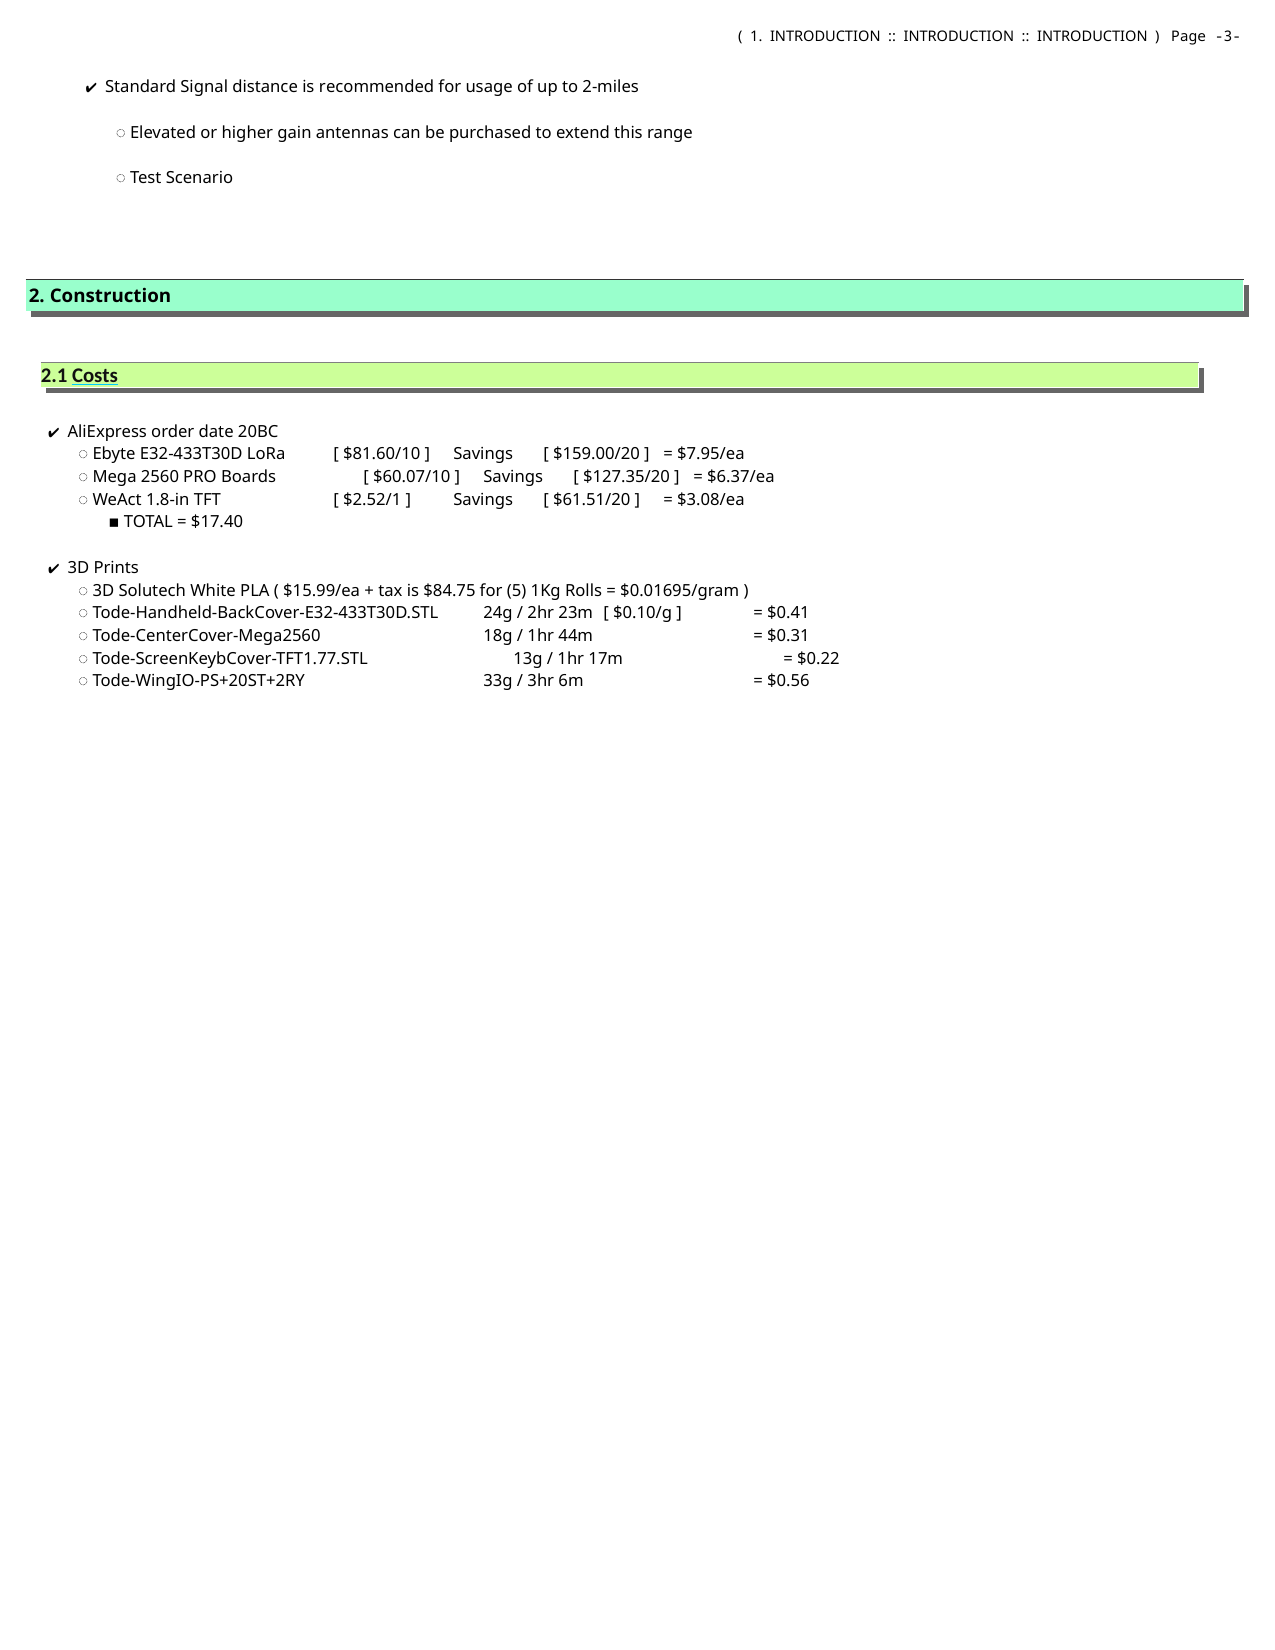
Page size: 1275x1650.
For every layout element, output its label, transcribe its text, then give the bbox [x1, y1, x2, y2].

subtitle Costs [41, 363, 1198, 387]
list Tode-CenterCover-Mega2560 18g / 1hr 44m = $0.31 [78, 624, 1249, 646]
list 3D Prints [48, 556, 1249, 578]
list AliExpress order date 20BC [48, 419, 1249, 442]
list Tode-ScreenKeybCover-TFT1.77.STL 13g / 1hr 17m = $0.22 [78, 646, 1249, 669]
list Elevated or higher gain antennas can be purchased to extend this range [116, 120, 1249, 143]
list WeAct 1.8-in TFT [ $2.52/1 ] Savings [ $61.51/20 ] = $3.08/ea [78, 487, 1249, 510]
list Tode-Handheld-BackCover-E32-433T30D.STL 24g / 2hr 23m [ $0.10/g ] = $0.41 [78, 601, 1249, 624]
list Test Scenario [116, 166, 1249, 188]
list Mega 2560 PRO Boards [ $60.07/10 ] Savings [ $127.35/20 ] = $6.37/ea [78, 465, 1249, 487]
list Ebyte E32-433T30D LoRa [ $81.60/10 ] Savings [ $159.00/20 ] = $7.95/ea [78, 442, 1249, 465]
list 3D Solutech White PLA ( $15.99/ea + tax is $84.75 for (5) 1Kg Rolls = $0.01695/gram ) [78, 578, 1249, 601]
list Standard Signal distance is recommended for usage of up to 2-miles [86, 75, 1249, 98]
subtitle Construction [26, 280, 1243, 311]
list Tode-WingIO-PS+20ST+2RY 33g / 3hr 6m = $0.56 [78, 669, 1249, 692]
list TOTAL = $17.40 [108, 510, 1249, 533]
